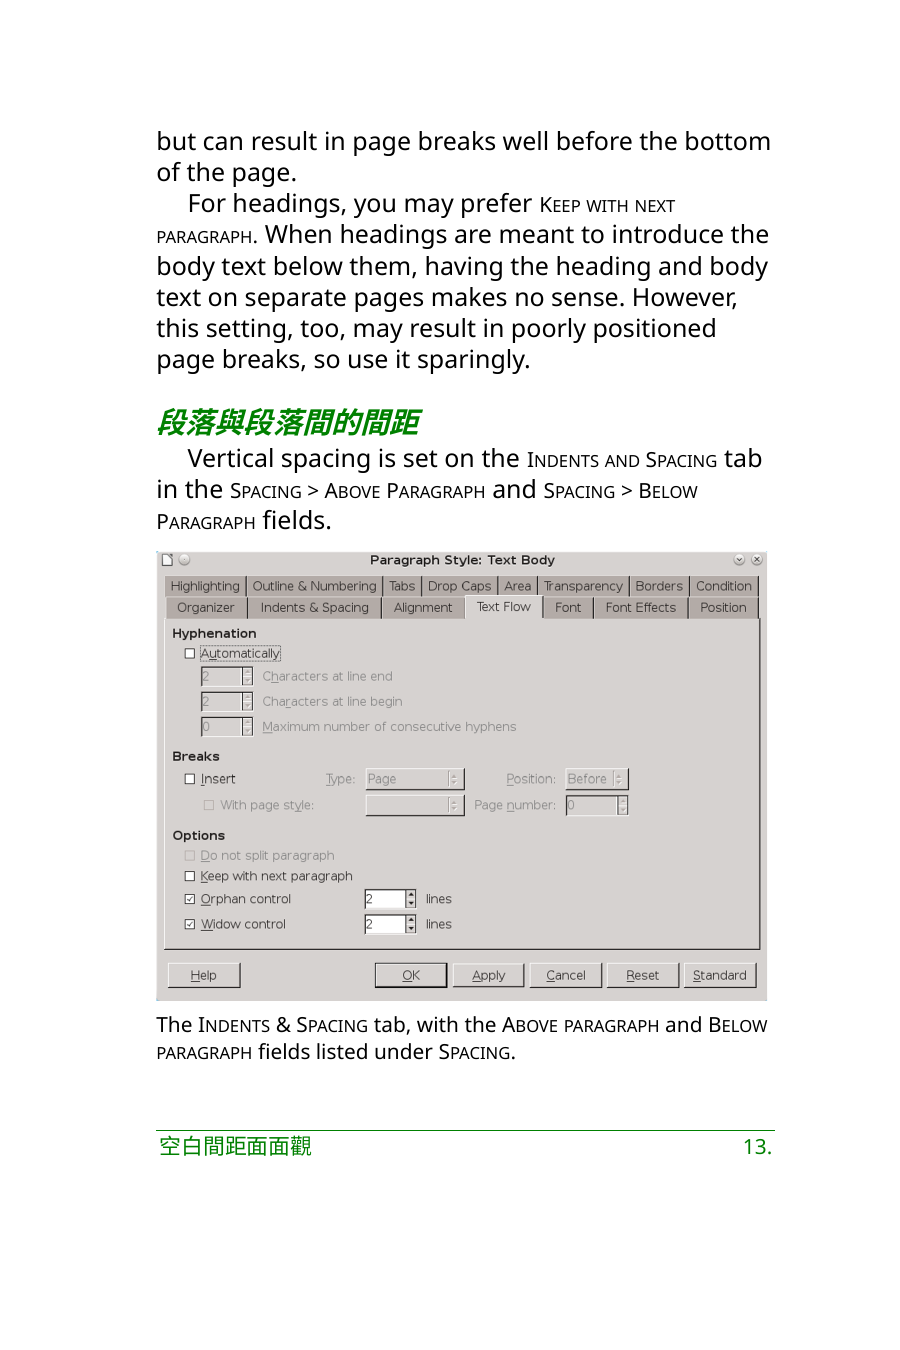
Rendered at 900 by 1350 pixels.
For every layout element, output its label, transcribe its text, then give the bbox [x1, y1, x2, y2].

text but can result in page breaks well before the bottom of the page. [156, 125, 775, 187]
text For headings, you may prefer Keep with next paragraph. When headings are meant to introduce the body text below them, having the heading and body text on separate pages makes no sense. However, this setting, too, may result in poorly positioned page breaks, so use it sparingly. [156, 187, 775, 375]
text Vertical spacing is set on the Indents and Spacing tab in the Spacing > Above Paragraph and Spacing > Below Paragraph fields. [156, 442, 775, 536]
subtitle 段落與段落間的間距 [156, 400, 775, 442]
table_cell The Indents & Spacing tab, with the Above paragraph and Below paragraph fields listed under Spacing. [156, 1003, 775, 1065]
table_header [156, 552, 775, 1003]
picture [156, 551, 768, 1001]
